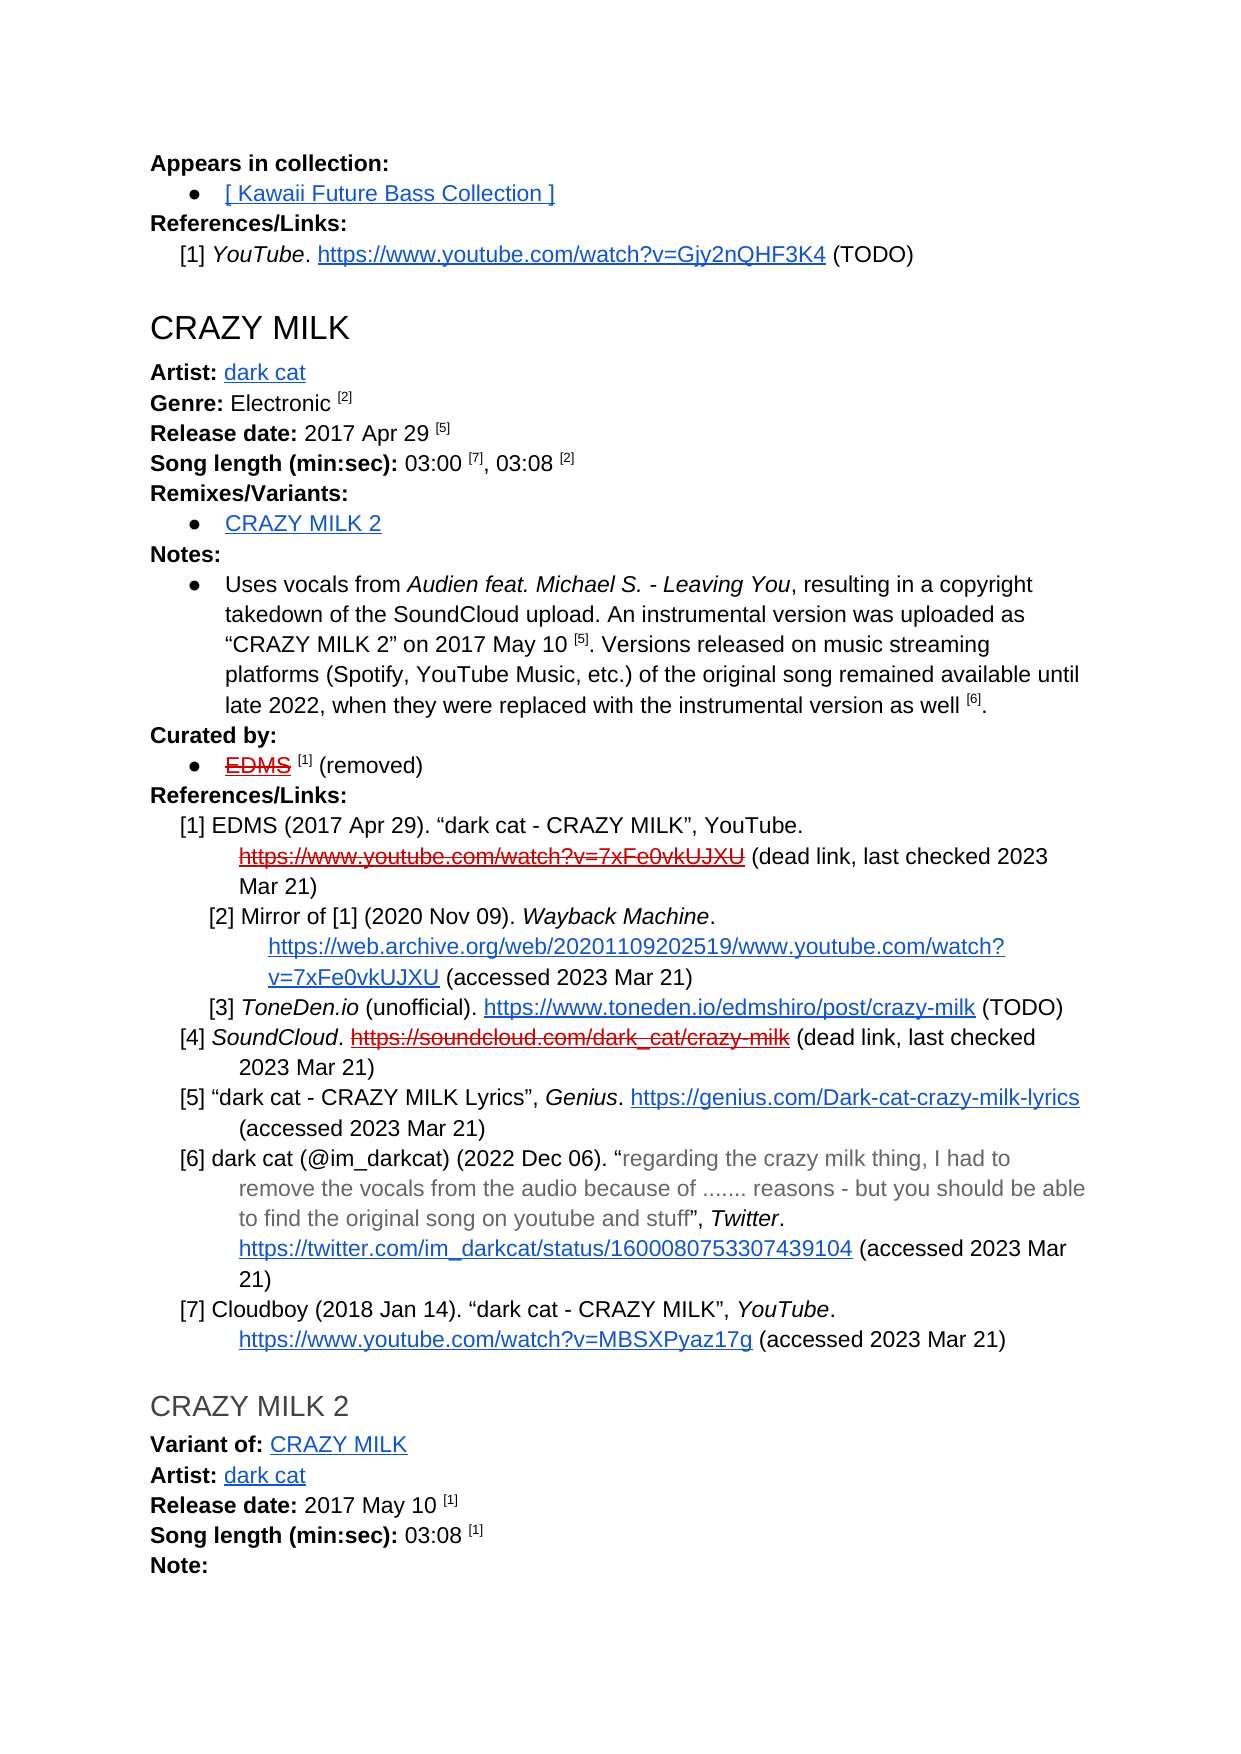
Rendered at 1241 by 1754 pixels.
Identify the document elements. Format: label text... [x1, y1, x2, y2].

text Song length (min:sec): 03:00 [7], 03:08 [2] [150, 450, 1090, 476]
text [1] EDMS (2017 Apr 29). “dark cat - CRAZY MILK”, YouTube. https://www.youtube.com/watch?v=7xFe0vkUJXU (dead link, last checked 2023 Mar 21) [179, 812, 1090, 899]
text Remixes/Variants: [150, 480, 1090, 506]
subtitle CRAZY MILK 2 [150, 1389, 1090, 1423]
text [3] ToneDen.io (unofficial). https://www.toneden.io/edmshiro/post/crazy-milk (TODO) [209, 994, 1090, 1020]
text [7] Cloudboy (2018 Jan 14). “dark cat - CRAZY MILK”, YouTube. https://www.youtube.com/watch?v=MBSXPyaz17g (accessed 2023 Mar 21) [179, 1296, 1090, 1352]
text Genre: Electronic [2] [150, 389, 1090, 416]
text [6] dark cat (@im_darkcat) (2022 Dec 06). “regarding the crazy milk thing, I had to remove the vocals from the audio because of ....... reasons - but you should be able to find the original song on youtube and stuff”, Twitter. https://twitter.com/im_darkcat/status/1600080753307439104 (accessed 2023 Mar 21) [179, 1145, 1090, 1292]
text References/Links: [150, 782, 1090, 808]
list CRAZY MILK 2 [187, 510, 1090, 537]
text Release date: 2017 May 10 [1] [150, 1492, 1090, 1518]
text [4] SoundCloud. https://soundcloud.com/dark_cat/crazy-milk (dead link, last checked 2023 Mar 21) [179, 1024, 1090, 1080]
text [5] “dark cat - CRAZY MILK Lyrics”, Genius. https://genius.com/Dark-cat-crazy-milk-lyrics (accessed 2023 Mar 21) [179, 1084, 1090, 1141]
subtitle CRAZY MILK [150, 308, 1090, 347]
text Note: [150, 1552, 1090, 1578]
text [2] Mirror of [1] (2020 Nov 09). Wayback Machine. https://web.archive.org/web/20201109202519/www.youtube.com/watch?v=7xFe0vkUJXU (accessed 2023 Mar 21) [209, 903, 1090, 990]
text References/Links: [150, 210, 1090, 237]
text Appears in collection: [150, 150, 1090, 176]
list [ Kawaii Future Bass Collection ] [187, 180, 1090, 207]
text Artist: dark cat [150, 1462, 1090, 1488]
list EDMS [1] (removed) [187, 752, 1090, 778]
text Variant of: CRAZY MILK [150, 1431, 1090, 1458]
text Notes: [150, 541, 1090, 567]
text Release date: 2017 Apr 29 [5] [150, 420, 1090, 446]
text Song length (min:sec): 03:08 [1] [150, 1522, 1090, 1548]
text Curated by: [150, 722, 1090, 748]
text Artist: dark cat [150, 359, 1090, 386]
list Uses vocals from Audien feat. Michael S. - Leaving You, resulting in a copyright takedown of the SoundCloud upload. An instrumental version was uploaded as “CRAZY MILK 2” on 2017 May 10 [5]. Versions released on music streaming platforms (Spotify, YouTube Music, etc.) of the original song remained available until late 2022, when they were replaced with the instrumental version as well [6]. [187, 571, 1090, 718]
text [1] YouTube. https://www.youtube.com/watch?v=Gjy2nQHF3K4 (TODO) [179, 241, 1090, 267]
